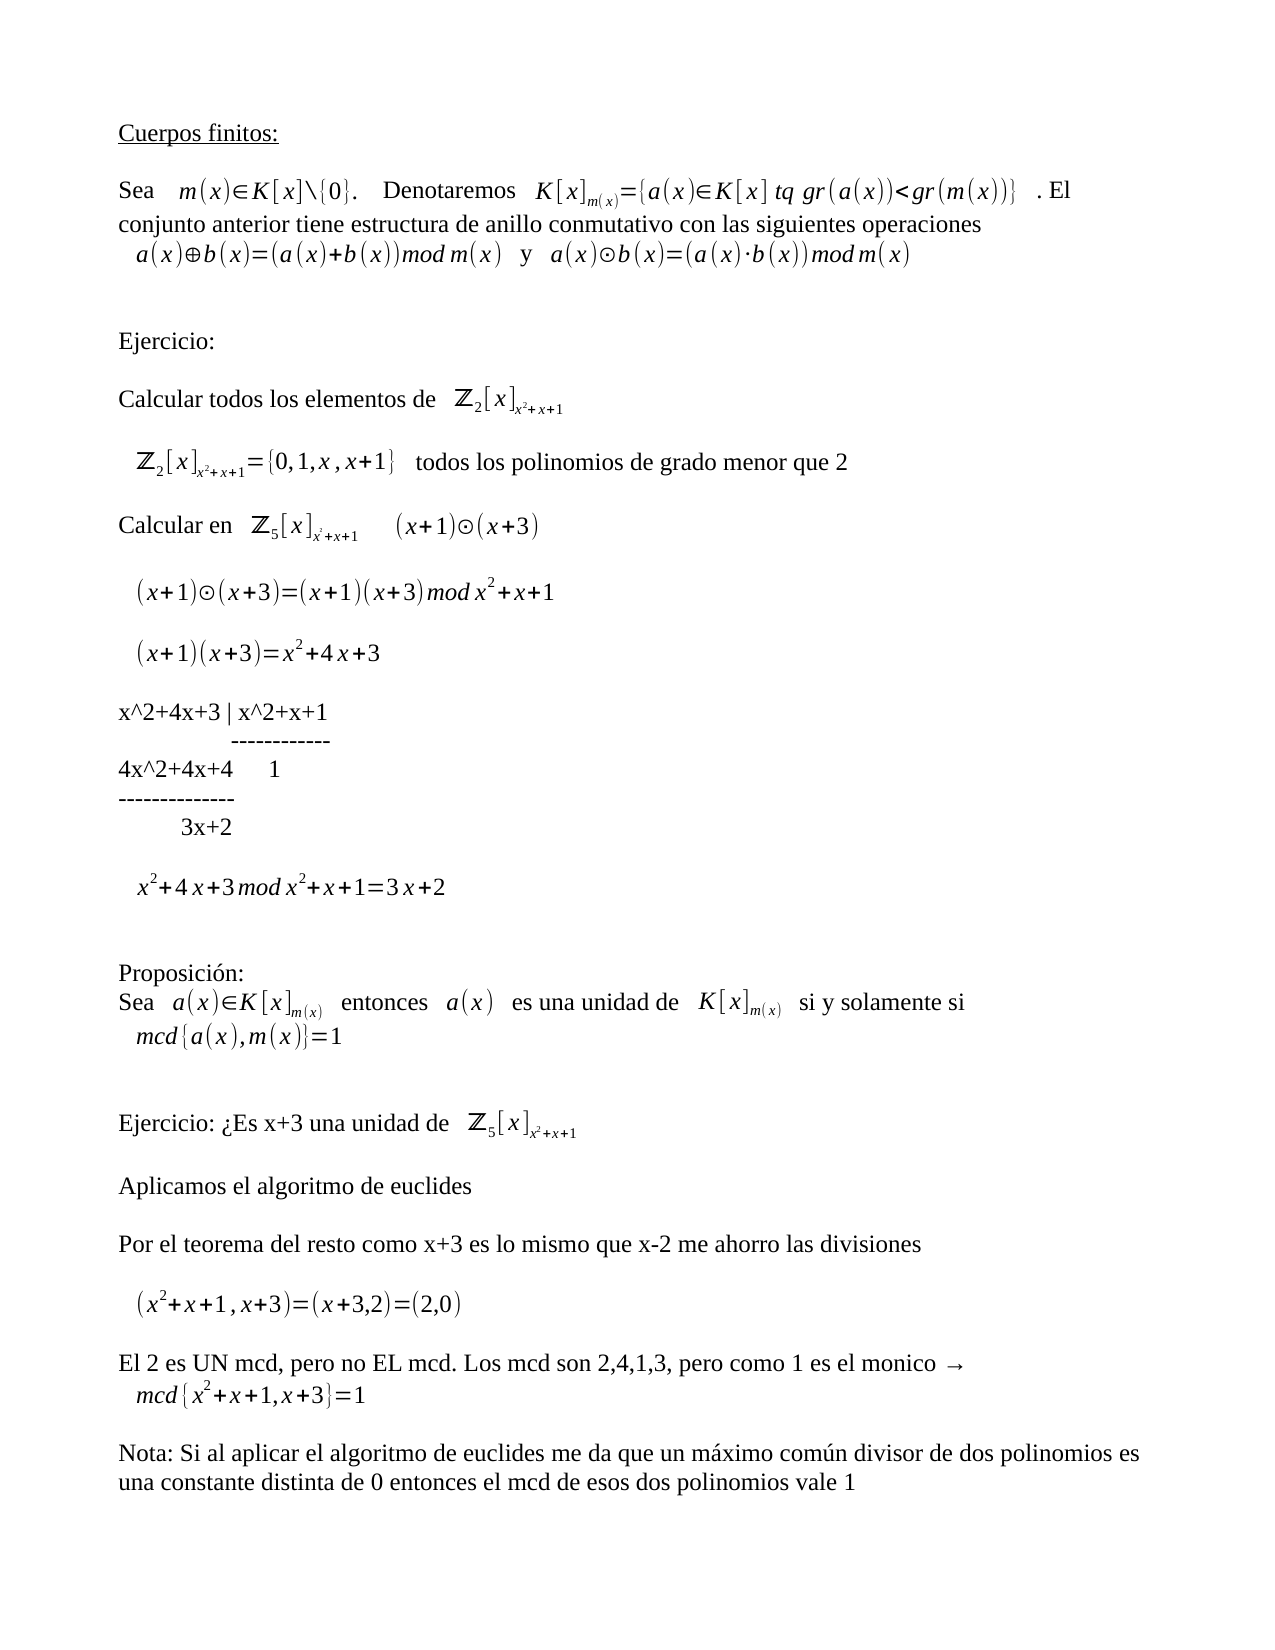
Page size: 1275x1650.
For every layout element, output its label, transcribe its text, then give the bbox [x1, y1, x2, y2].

text x^2+4x+3 | x^2+x+1 [118, 697, 1157, 726]
text Ejercicio: [118, 326, 1157, 355]
text 4x^2+4x+4 1 [118, 754, 1157, 783]
text todos los polinomios de grado menor que 2 [118, 447, 1157, 481]
text El 2 es UN mcd, pero no EL mcd. Los mcd son 2,4,1,3, pero como 1 es el monico → [118, 1348, 1157, 1409]
text -------------- [118, 783, 1157, 812]
text Calcular en [118, 510, 1157, 545]
text Ejercicio: ¿Es x+3 una unidad de [118, 1108, 1157, 1142]
text Cuerpos finitos: [118, 118, 1157, 147]
text Seaentonceses una unidad desi y solamente si [118, 987, 1157, 1051]
text Sea Denotaremos. El conjunto anterior tiene estructura de anillo conmutativo con las siguientes operacionesy [118, 176, 1157, 269]
text Nota: Si al aplicar el algoritmo de euclides me da que un máximo común divisor de dos polinomios es una constante distinta de 0 entonces el mcd de esos dos polinomios vale 1 [118, 1438, 1157, 1496]
text ------------ [118, 726, 1157, 754]
text Aplicamos el algoritmo de euclides [118, 1171, 1157, 1200]
text Proposición: [118, 958, 1157, 987]
text Por el teorema del resto como x+3 es lo mismo que x-2 me ahorro las divisiones [118, 1229, 1157, 1257]
text Calcular todos los elementos de [118, 384, 1157, 418]
text 3x+2 [118, 812, 1157, 841]
